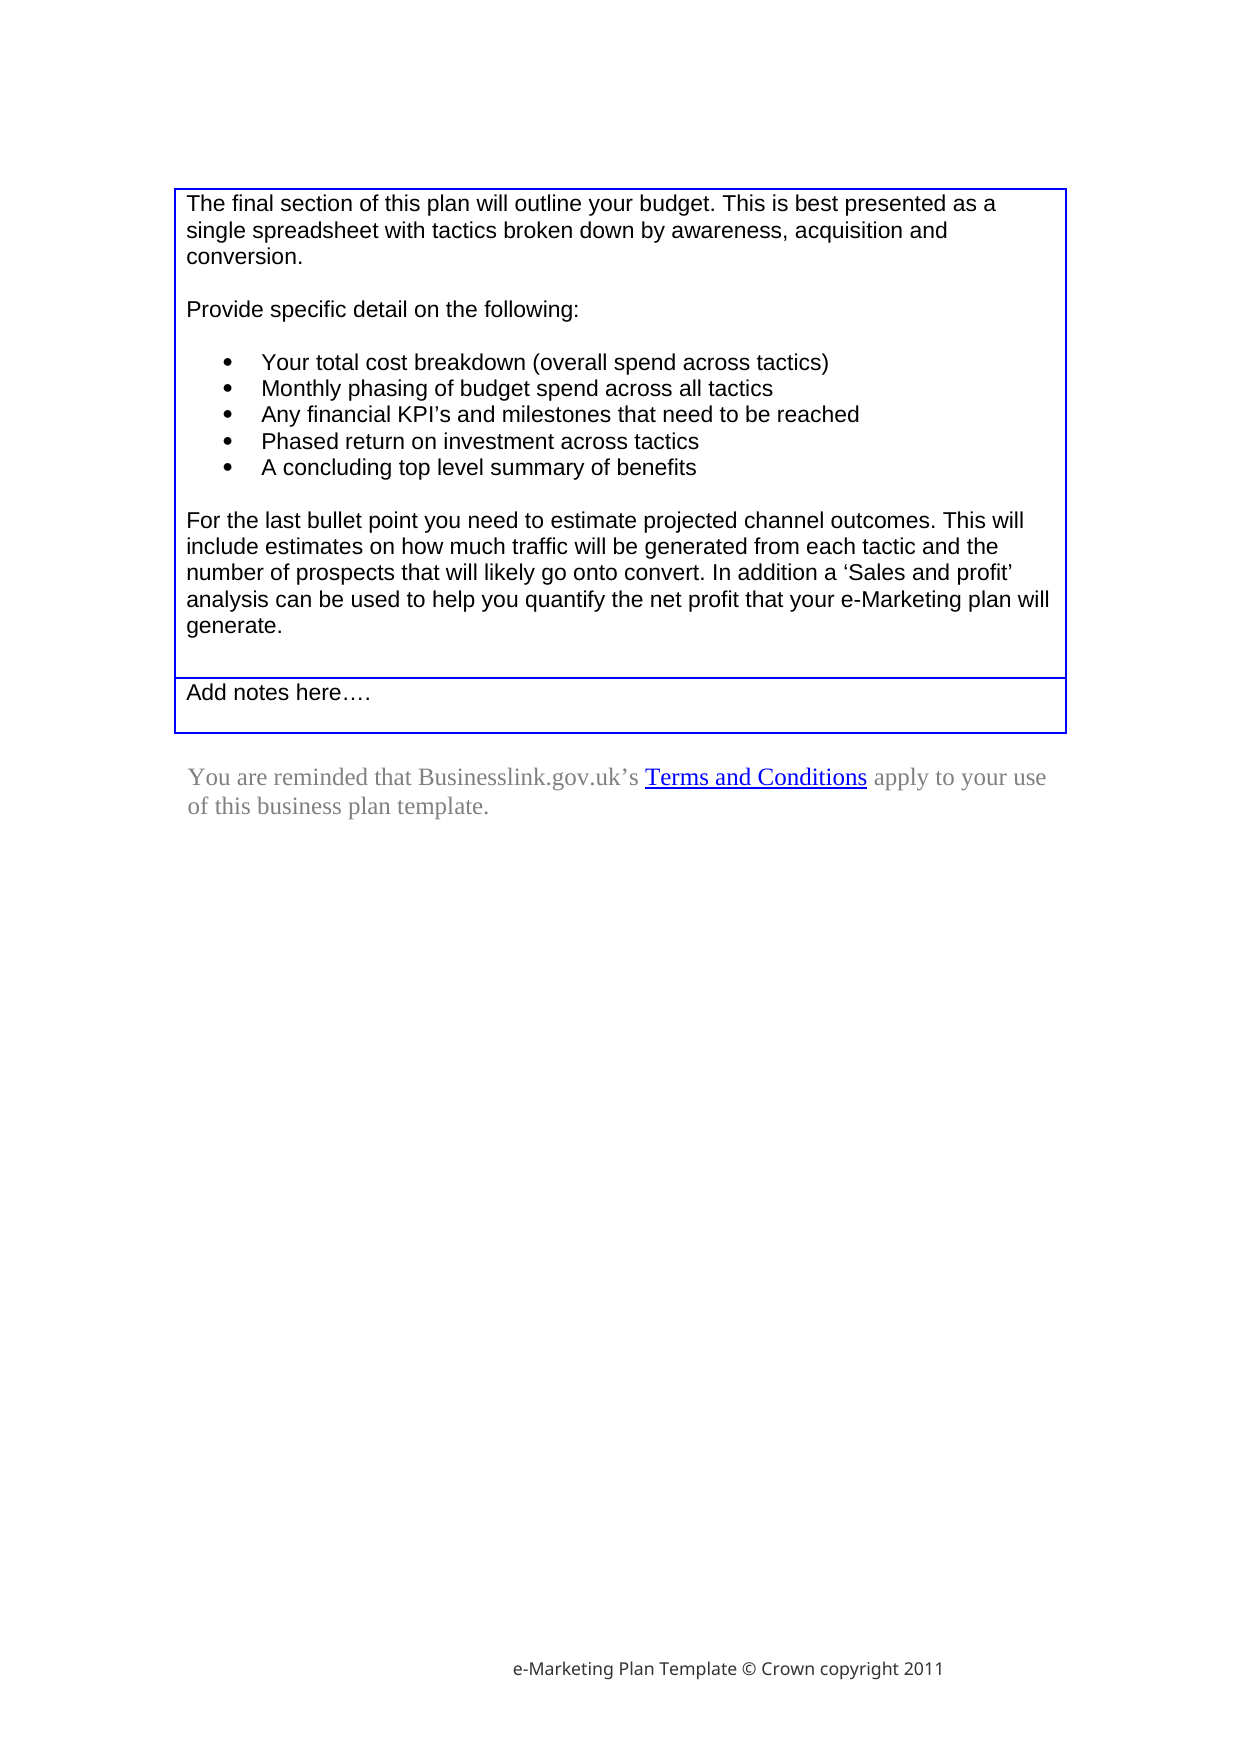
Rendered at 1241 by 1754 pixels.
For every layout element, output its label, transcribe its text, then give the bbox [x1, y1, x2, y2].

table_cell Add notes here…. [176, 679, 1065, 732]
table_header The final section of this plan will outline your budget. This is best presented as a single spreadsheet with tactics broken down by awareness, acquisition and conversion. Provide specific detail on the following: Your total cost breakdown (overall spend across tactics) Monthly phasing of budget spend across all tactics Any financial KPI’s and milestones that need to be reached Phased return on investment across tactics A concluding top level summary of benefits For the last bullet point you need to estimate projected channel outcomes. This will include estimates on how much traffic will be generated from each tactic and the number of prospects that will likely go onto convert. In addition a ‘Sales and profit’ analysis can be used to help you quantify the net profit that your e-Marketing plan will generate. [176, 190, 1065, 677]
text You are reminded that Businesslink.gov.uk’s Terms and Conditions apply to your use of this business plan template. [187, 762, 1053, 820]
